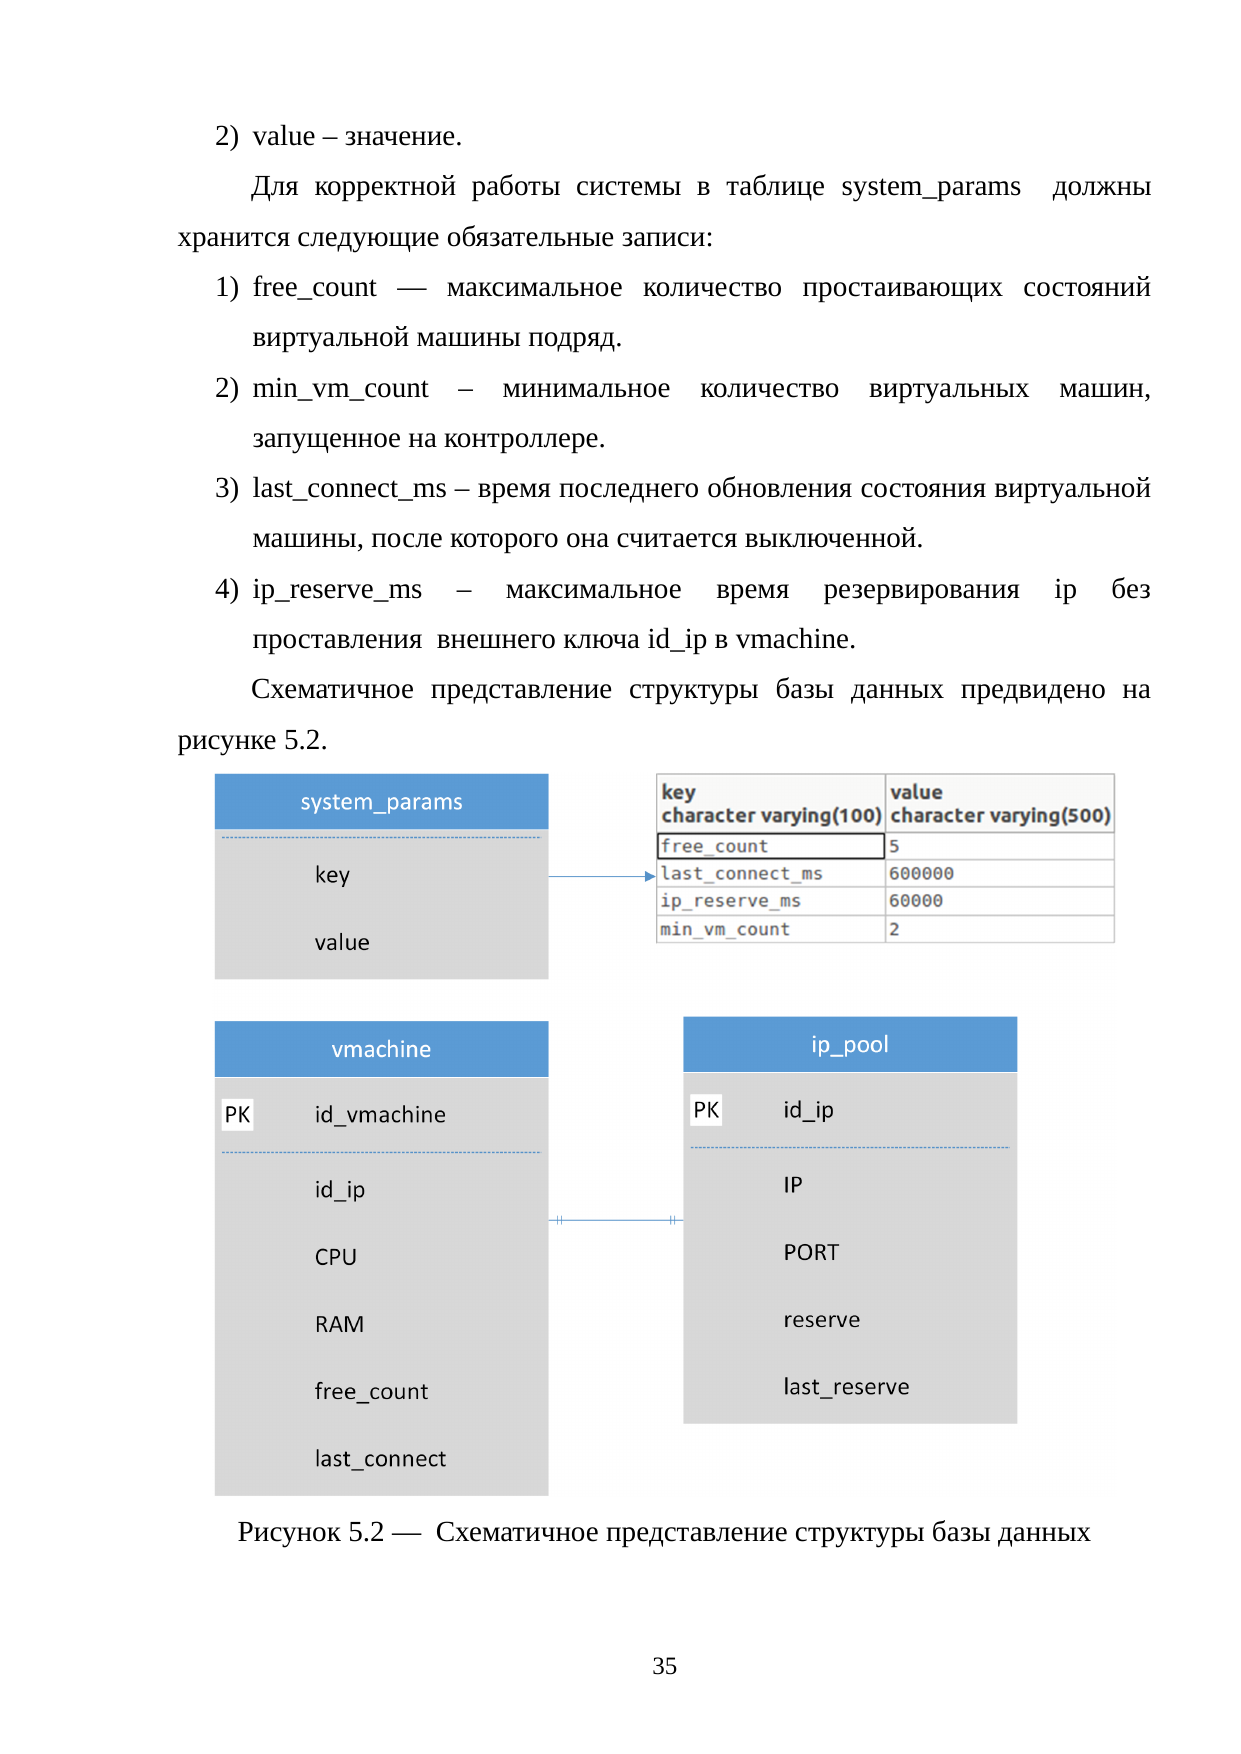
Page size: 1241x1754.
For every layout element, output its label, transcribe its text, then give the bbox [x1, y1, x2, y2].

list value – значение. [215, 118, 1152, 152]
text Для корректной работы системы в таблице system_params должны хранится следующие обязательные записи: [177, 168, 1152, 252]
text Схематичное представление структуры базы данных предвидено на рисунке 5.2. [177, 672, 1152, 755]
list last_connect_ms – время последнего обновления состояния виртуальной машины, после которого она считается выключенной. [215, 470, 1152, 554]
text Рисунок 5.2 — Схематичное представление структуры базы данных [177, 772, 1152, 1547]
list min_vm_count – минимальное количество виртуальных машин, запущенное на контроллере. [215, 370, 1152, 453]
list ip_reserve_ms – максимальное время резервирования ip без проставления внешнего ключа id_ip в vmachine. [215, 571, 1152, 655]
picture [211, 772, 1118, 1497]
list free_count — максимальное количество простаивающих состояний виртуальной машины подряд. [215, 269, 1152, 353]
